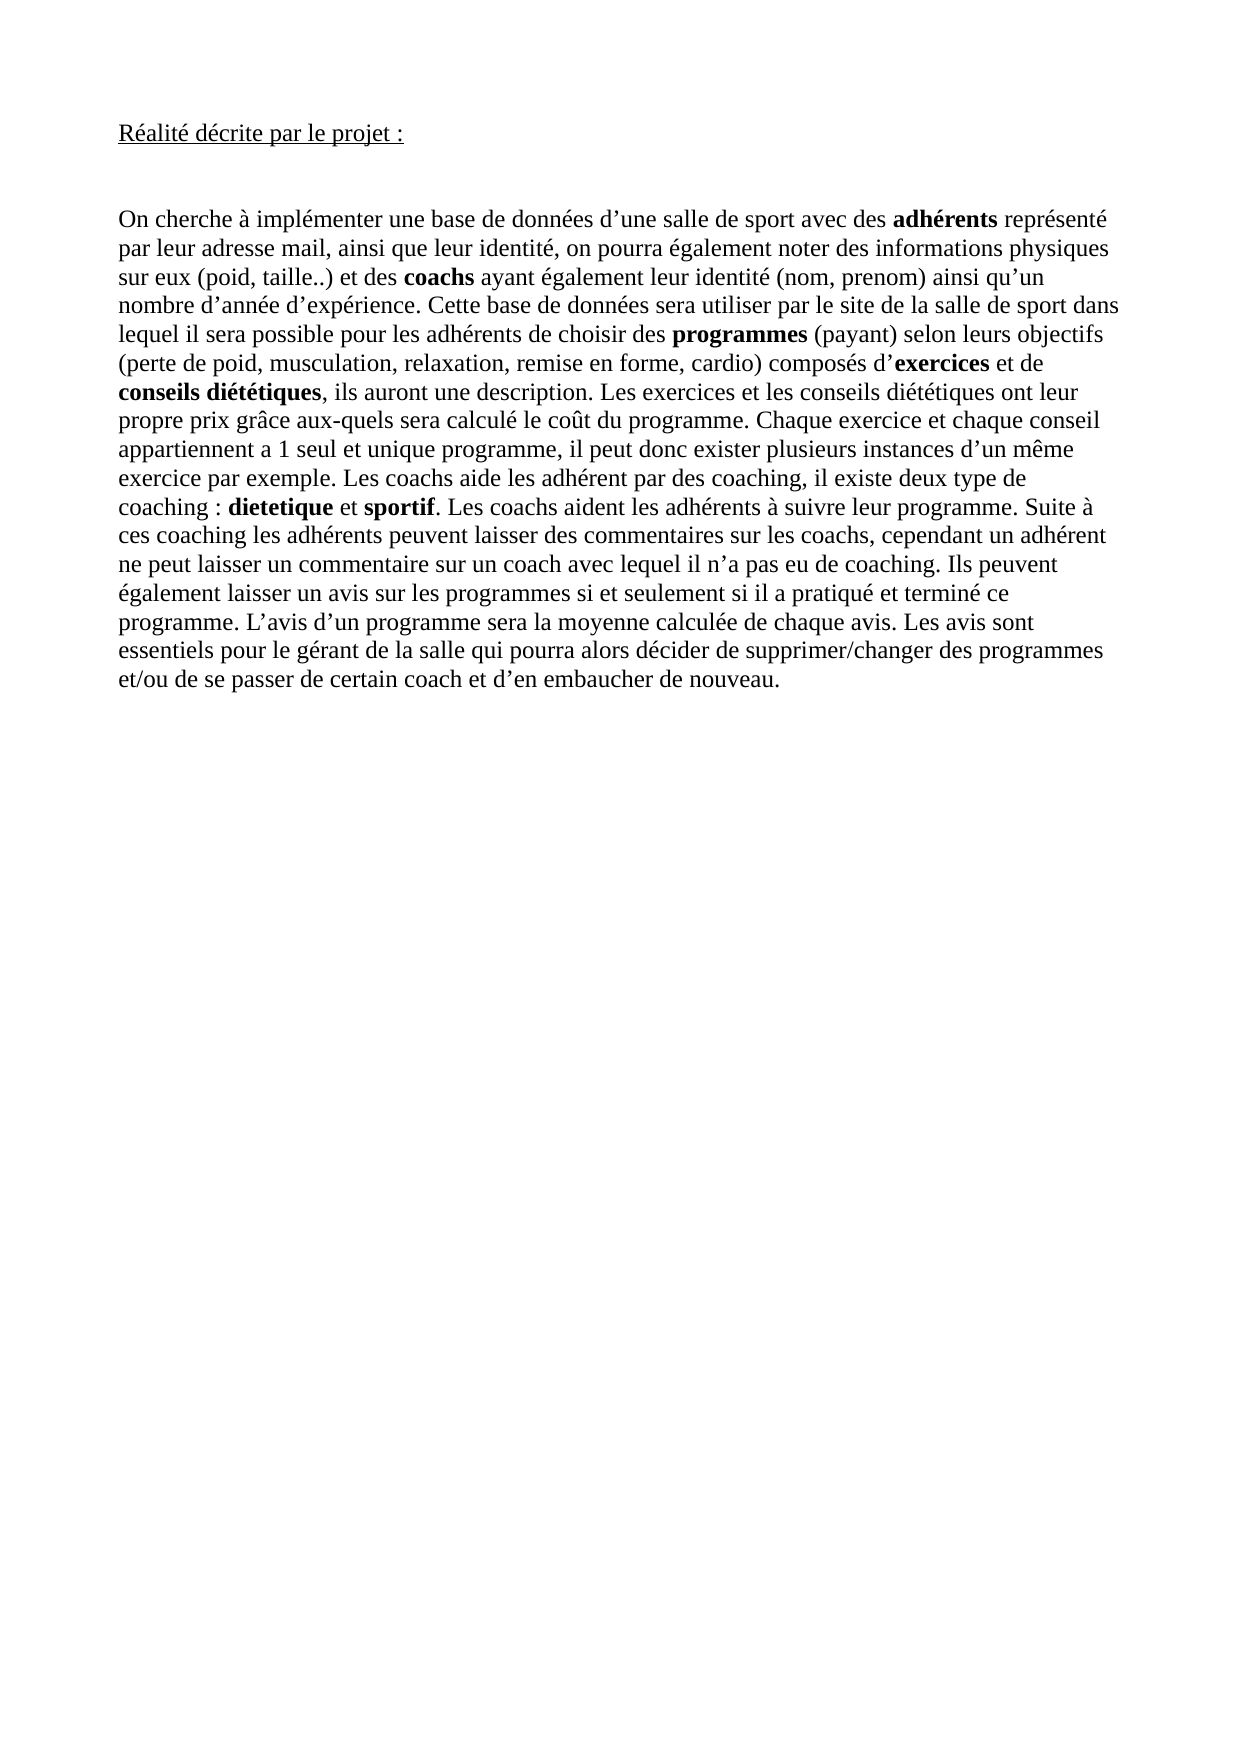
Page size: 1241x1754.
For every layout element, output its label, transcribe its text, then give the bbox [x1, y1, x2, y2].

text On cherche à implémenter une base de données d’une salle de sport avec des adhérents représenté par leur adresse mail, ainsi que leur identité, on pourra également noter des informations physiques sur eux (poid, taille..) et des coachs ayant également leur identité (nom, prenom) ainsi qu’un nombre d’année d’expérience. Cette base de données sera utiliser par le site de la salle de sport dans lequel il sera possible pour les adhérents de choisir des programmes (payant) selon leurs objectifs (perte de poid, musculation, relaxation, remise en forme, cardio) composés d’exercices et de conseils diététiques, ils auront une description. Les exercices et les conseils diététiques ont leur propre prix grâce aux-quels sera calculé le coût du programme. Chaque exercice et chaque conseil appartiennent a 1 seul et unique programme, il peut donc exister plusieurs instances d’un même exercice par exemple. Les coachs aide les adhérent par des coaching, il existe deux type de coaching : dietetique et sportif. Les coachs aident les adhérents à suivre leur programme. Suite à ces coaching les adhérents peuvent laisser des commentaires sur les coachs, cependant un adhérent ne peut laisser un commentaire sur un coach avec lequel il n’a pas eu de coaching. Ils peuvent également laisser un avis sur les programmes si et seulement si il a pratiqué et terminé ce programme. L’avis d’un programme sera la moyenne calculée de chaque avis. Les avis sont essentiels pour le gérant de la salle qui pourra alors décider de supprimer/changer des programmes et/ou de se passer de certain coach et d’en embaucher de nouveau. [118, 204, 1122, 693]
text Réalité décrite par le projet : [118, 118, 1122, 147]
